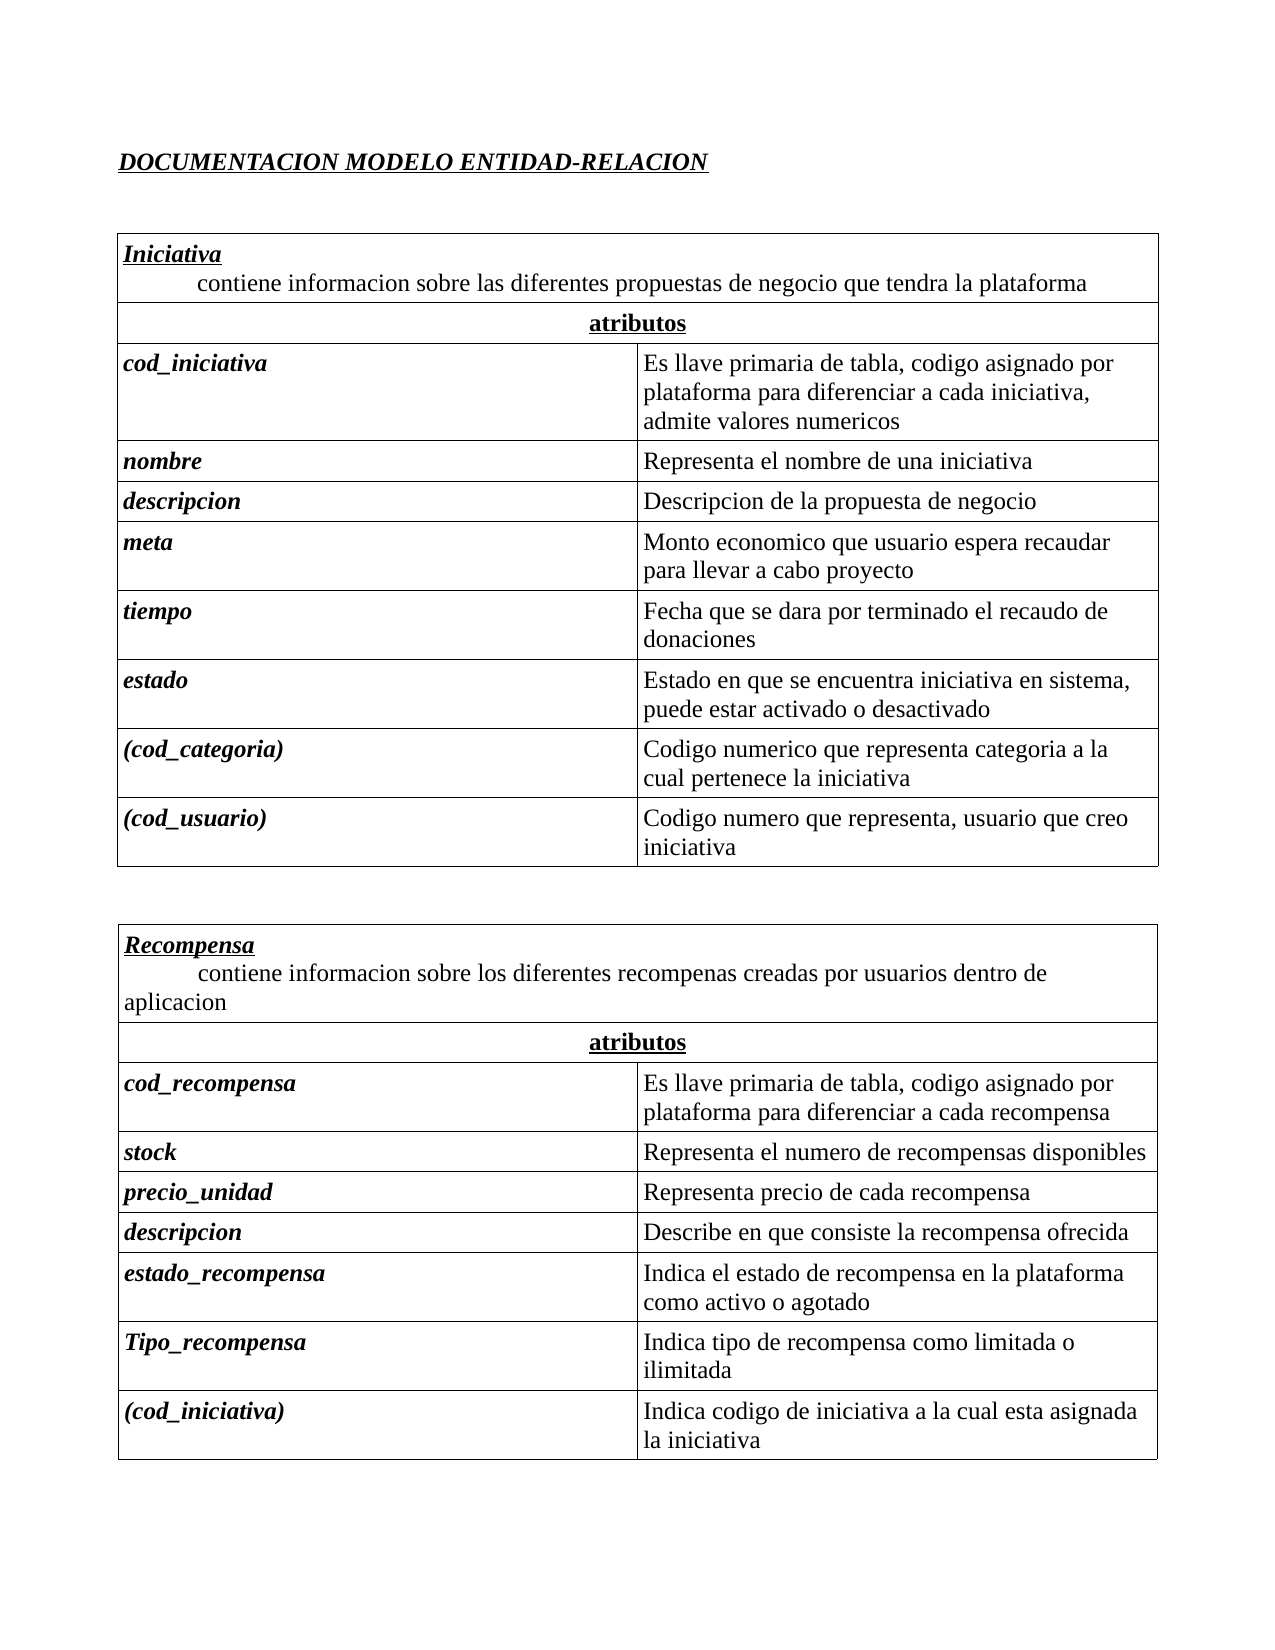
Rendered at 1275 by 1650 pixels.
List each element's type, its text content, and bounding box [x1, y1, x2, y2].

table_cell estado [118, 660, 637, 728]
table_cell cod_recompensa [119, 1063, 637, 1131]
table_header Iniciativa contiene informacion sobre las diferentes propuestas de negocio que tendra la plataforma [118, 234, 1158, 302]
table_cell Describe en que consiste la recompensa ofrecida [638, 1213, 1157, 1252]
table_cell Representa el numero de recompensas disponibles [638, 1132, 1157, 1171]
table_cell Monto economico que usuario espera recaudar para llevar a cabo proyecto [638, 522, 1158, 590]
table_cell estado_recompensa [119, 1253, 637, 1321]
table_cell (cod_categoria) [118, 729, 637, 797]
table_cell nombre [118, 441, 637, 481]
table_cell Estado en que se encuentra iniciativa en sistema, puede estar activado o desactivado [638, 660, 1158, 728]
table_cell tiempo [118, 591, 637, 659]
table_cell Indica el estado de recompensa en la plataforma como activo o agotado [638, 1253, 1157, 1321]
table_cell Codigo numero que representa, usuario que creo iniciativa [638, 798, 1158, 866]
table_cell (cod_usuario) [118, 798, 637, 866]
table_cell Representa el nombre de una iniciativa [638, 441, 1158, 481]
table_cell Codigo numerico que representa categoria a la cual pertenece la iniciativa [638, 729, 1158, 797]
table_cell precio_unidad [119, 1172, 637, 1212]
text DOCUMENTACION MODELO ENTIDAD-RELACION [118, 147, 1157, 176]
table_cell stock [119, 1132, 637, 1171]
table_cell Fecha que se dara por terminado el recaudo de donaciones [638, 591, 1158, 659]
table_cell (cod_iniciativa) [119, 1391, 637, 1459]
table_cell Es llave primaria de tabla, codigo asignado por plataforma para diferenciar a cada recompensa [638, 1063, 1157, 1131]
table_cell Indica codigo de iniciativa a la cual esta asignada la iniciativa [638, 1391, 1157, 1459]
table_cell meta [118, 522, 637, 590]
table_cell Descripcion de la propuesta de negocio [638, 482, 1158, 521]
table_cell descripcion [118, 482, 637, 521]
table_cell Representa precio de cada recompensa [638, 1172, 1157, 1212]
table_cell descripcion [119, 1213, 637, 1252]
table_cell atributos [118, 303, 1158, 342]
table_cell Indica tipo de recompensa como limitada o ilimitada [638, 1322, 1157, 1390]
table_header Recompensa contiene informacion sobre los diferentes recompenas creadas por usuarios dentro de aplicacion [119, 925, 1157, 1022]
table_cell atributos [119, 1023, 1157, 1062]
table_cell cod_iniciativa [118, 344, 637, 440]
table_cell Es llave primaria de tabla, codigo asignado por plataforma para diferenciar a cada iniciativa, admite valores numericos [638, 344, 1158, 440]
table_cell Tipo_recompensa [119, 1322, 637, 1390]
